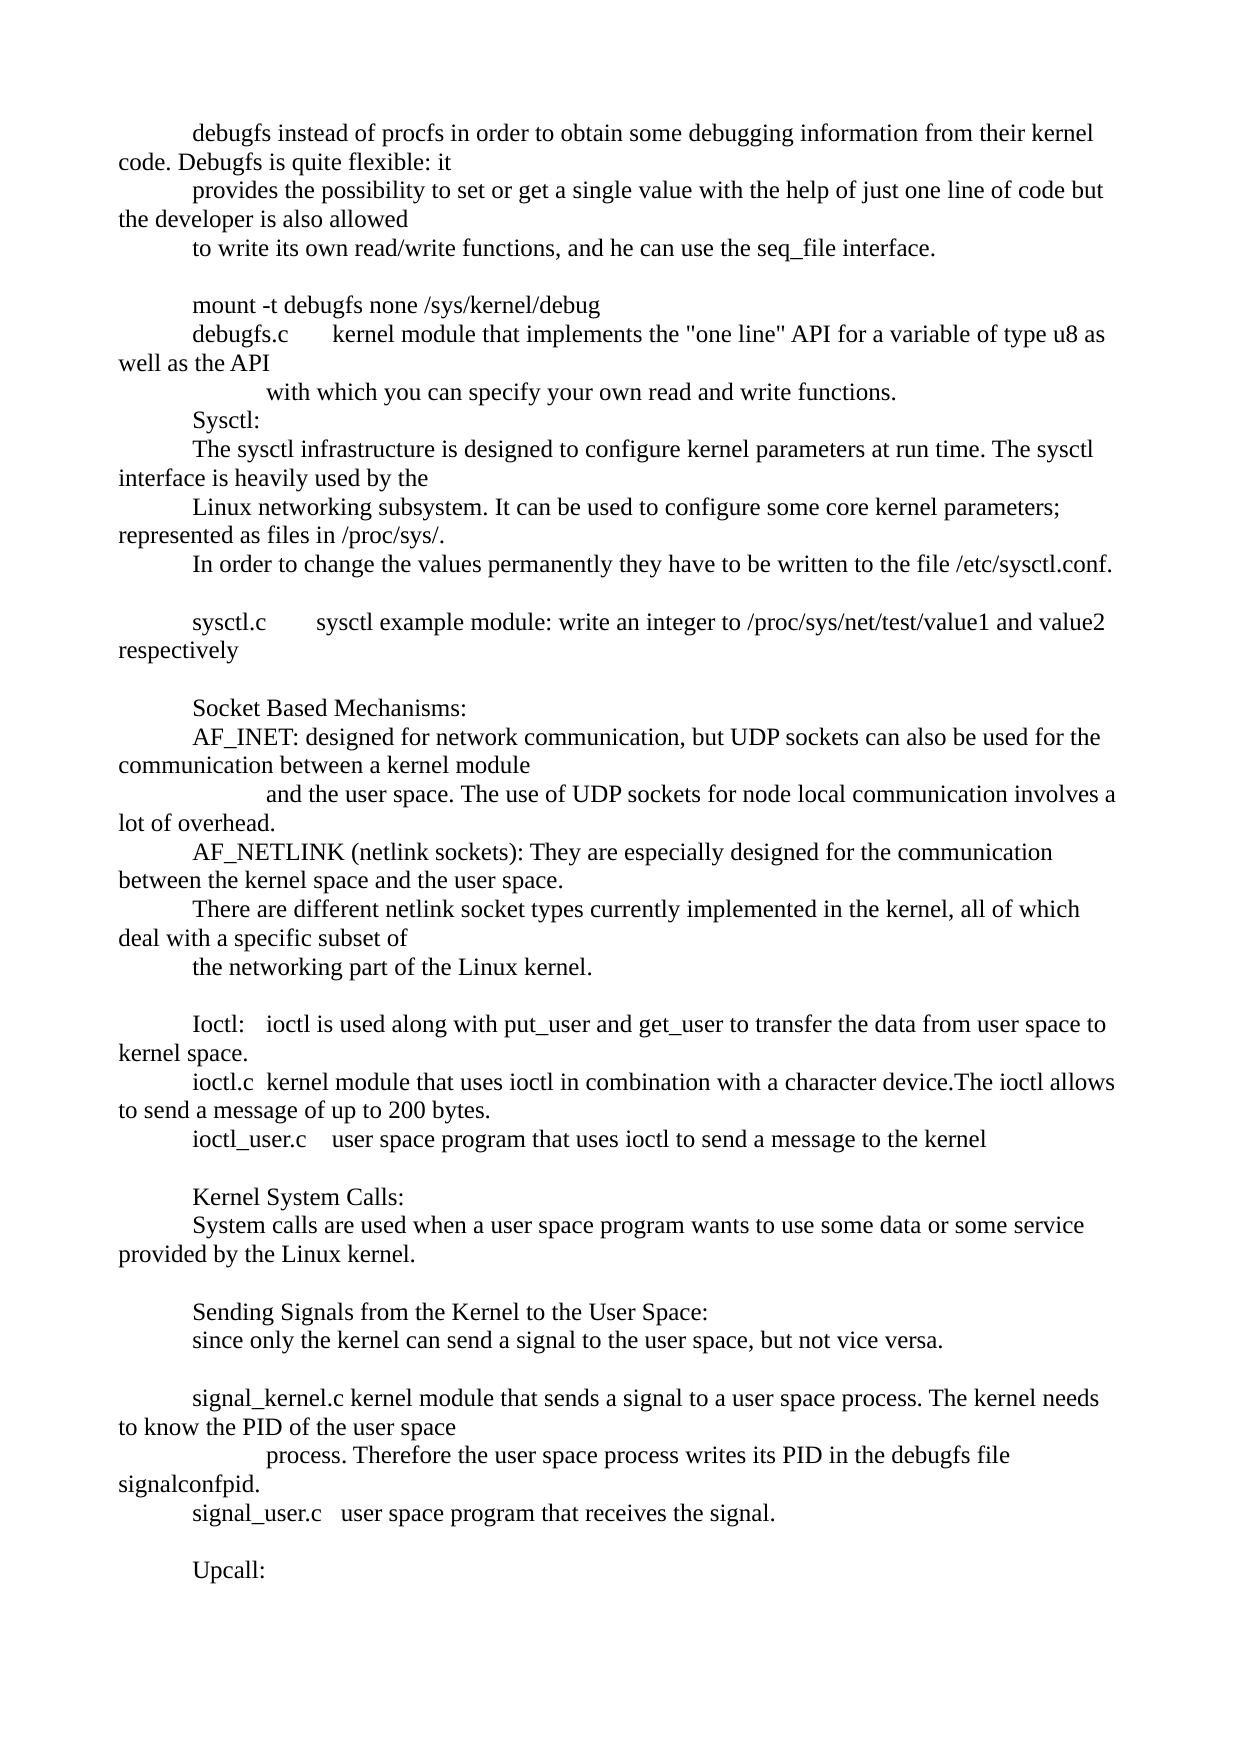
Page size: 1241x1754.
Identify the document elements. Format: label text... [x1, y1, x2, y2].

text System calls are used when a user space program wants to use some data or some service provided by the Linux kernel. [118, 1211, 1122, 1268]
text Sending Signals from the Kernel to the User Space: [118, 1297, 1122, 1326]
text The sysctl infrastructure is designed to configure kernel parameters at run time. The sysctl interface is heavily used by the [118, 434, 1122, 492]
text since only the kernel can send a signal to the user space, but not vice versa. [118, 1326, 1122, 1354]
text sysctl.c sysctl example module: write an integer to /proc/sys/net/test/value1 and value2 respectively [118, 607, 1122, 664]
text Upcall: [118, 1556, 1122, 1584]
text Kernel System Calls: [118, 1182, 1122, 1211]
text process. Therefore the user space process writes its PID in the debugfs file signalconfpid. [118, 1441, 1122, 1498]
text ioctl.c kernel module that uses ioctl in combination with a character device.The ioctl allows to send a message of up to 200 bytes. [118, 1067, 1122, 1124]
text with which you can specify your own read and write functions. [118, 377, 1122, 406]
text provides the possibility to set or get a single value with the help of just one line of code but the developer is also allowed [118, 176, 1122, 233]
text signal_kernel.c kernel module that sends a signal to a user space process. The kernel needs to know the PID of the user space [118, 1383, 1122, 1441]
text the networking part of the Linux kernel. [118, 952, 1122, 981]
text AF_INET: designed for network communication, but UDP sockets can also be used for the communication between a kernel module [118, 722, 1122, 779]
text signal_user.c user space program that receives the signal. [118, 1498, 1122, 1527]
text Ioctl: ioctl is used along with put_user and get_user to transfer the data from user space to kernel space. [118, 1009, 1122, 1067]
text ioctl_user.c user space program that uses ioctl to send a message to the kernel [118, 1124, 1122, 1153]
text Socket Based Mechanisms: [118, 693, 1122, 722]
text debugfs instead of procfs in order to obtain some debugging information from their kernel code. Debugfs is quite flexible: it [118, 118, 1122, 176]
text AF_NETLINK (netlink sockets): They are especially designed for the communication between the kernel space and the user space. [118, 837, 1122, 894]
text debugfs.c kernel module that implements the "one line" API for a variable of type u8 as well as the API [118, 319, 1122, 377]
text Sysctl: [118, 406, 1122, 434]
text mount -t debugfs none /sys/kernel/debug [118, 291, 1122, 319]
text In order to change the values permanently they have to be written to the file /etc/sysctl.conf. [118, 549, 1122, 578]
text to write its own read/write functions, and he can use the seq_file interface. [118, 233, 1122, 262]
text There are different netlink socket types currently implemented in the kernel, all of which deal with a specific subset of [118, 894, 1122, 952]
text Linux networking subsystem. It can be used to configure some core kernel parameters; represented as files in /proc/sys/. [118, 492, 1122, 549]
text and the user space. The use of UDP sockets for node local communication involves a lot of overhead. [118, 779, 1122, 837]
